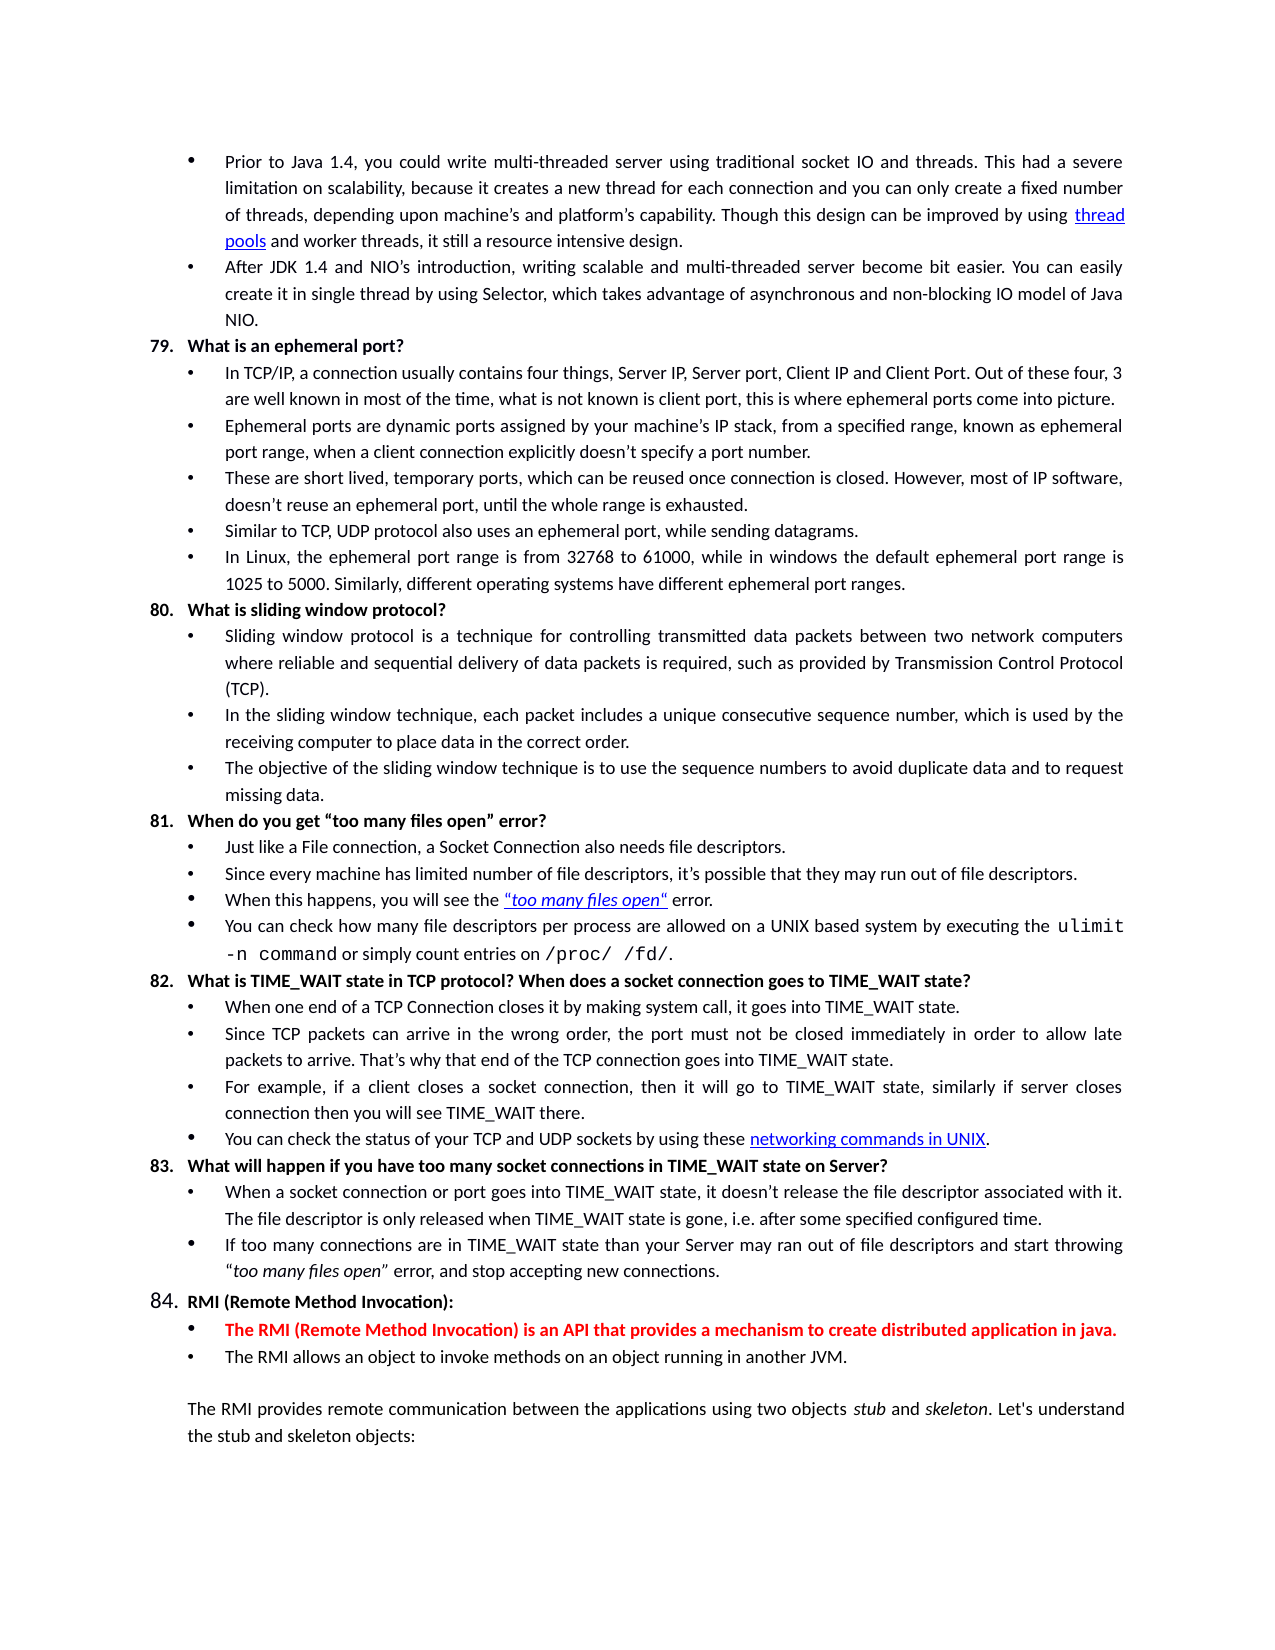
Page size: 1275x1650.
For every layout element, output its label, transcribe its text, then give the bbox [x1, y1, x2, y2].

list Since TCP packets can arrive in the wrong order, the port must not be closed immediately in order to allow late packets to arrive. That’s why that end of the TCP connection goes into TIME_WAIT state. [187, 1022, 1125, 1071]
list What is sliding window protocol? [150, 598, 1125, 621]
list What will happen if you have too many socket connections in TIME_WAIT state on Server? [150, 1154, 1125, 1177]
list After JDK 1.4 and NIO’s introduction, writing scalable and multi-threaded server become bit easier. You can easily create it in single thread by using Selector, which takes advantage of asynchronous and non-blocking IO model of Java NIO. [187, 256, 1125, 331]
list Since every machine has limited number of file descriptors, it’s possible that they may run out of file descriptors. [187, 862, 1125, 885]
list Ephemeral ports are dynamic ports assigned by your machine’s IP stack, from a specified range, known as ephemeral port range, when a client connection explicitly doesn’t specify a port number. [187, 414, 1125, 463]
list For example, if a client closes a socket connection, then it will go to TIME_WAIT state, similarly if server closes connection then you will see TIME_WAIT there. [187, 1075, 1125, 1124]
list When a socket connection or port goes into TIME_WAIT state, it doesn’t release the file descriptor associated with it. The file descriptor is only released when TIME_WAIT state is gone, i.e. after some specified configured time. [187, 1180, 1125, 1230]
list You can check how many file descriptors per process are allowed on a UNIX based system by executing the ulimit -n command or simply count entries on /proc/ /fd/. [187, 915, 1125, 966]
list The RMI allows an object to invoke methods on an object running in another JVM. [187, 1345, 1125, 1368]
list These are short lived, temporary ports, which can be reused once connection is closed. However, most of IP software, doesn’t reuse an ephemeral port, until the whole range is exhausted. [187, 466, 1125, 516]
list Prior to Java 1.4, you could write multi-threaded server using traditional socket IO and threads. This had a severe limitation on scalability, because it creates a new thread for each connection and you can only create a fixed number of threads, depending upon machine’s and platform’s capability. Though this design can be improved by using thread pools and worker threads, it still a resource intensive design. [187, 150, 1125, 252]
list RMI (Remote Method Invocation): [150, 1286, 1125, 1314]
list When this happens, you will see the “too many files open“ error. [187, 888, 1125, 911]
list The RMI provides remote communication between the applications using two objects stub and skeleton. Let's understand the stub and skeleton objects: [150, 1397, 1125, 1447]
list When do you get “too many files open” error? [150, 809, 1125, 832]
list In Linux, the ephemeral port range is from 32768 to 61000, while in windows the default ephemeral port range is 1025 to 5000. Similarly, different operating systems have different ephemeral port ranges. [187, 546, 1125, 595]
list What is an ephemeral port? [150, 335, 1125, 358]
list The objective of the sliding window technique is to use the sequence numbers to avoid duplicate data and to request missing data. [187, 756, 1125, 806]
list The RMI (Remote Method Invocation) is an API that provides a mechanism to create distributed application in java. [187, 1318, 1125, 1341]
list In the sliding window technique, each packet includes a unique consecutive sequence number, which is used by the receiving computer to place data in the correct order. [187, 704, 1125, 753]
list In TCP/IP, a connection usually contains four things, Server IP, Server port, Client IP and Client Port. Out of these four, 3 are well known in most of the time, what is not known is client port, this is where ephemeral ports come into picture. [187, 361, 1125, 410]
list When one end of a TCP Connection closes it by making system call, it goes into TIME_WAIT state. [187, 996, 1125, 1019]
list Similar to TCP, UDP protocol also uses an ephemeral port, while sending datagrams. [187, 519, 1125, 542]
list Sliding window protocol is a technique for controlling transmitted data packets between two network computers where reliable and sequential delivery of data packets is required, such as provided by Transmission Control Protocol (TCP). [187, 624, 1125, 700]
list You can check the status of your TCP and UDP sockets by using these networking commands in UNIX. [187, 1127, 1125, 1151]
list If too many connections are in TIME_WAIT state than your Server may ran out of file descriptors and start throwing “too many files open” error, and stop accepting new connections. [187, 1233, 1125, 1283]
list What is TIME_WAIT state in TCP protocol? When does a socket connection goes to TIME_WAIT state? [150, 969, 1125, 992]
list Just like a File connection, a Socket Connection also needs file descriptors. [187, 835, 1125, 858]
